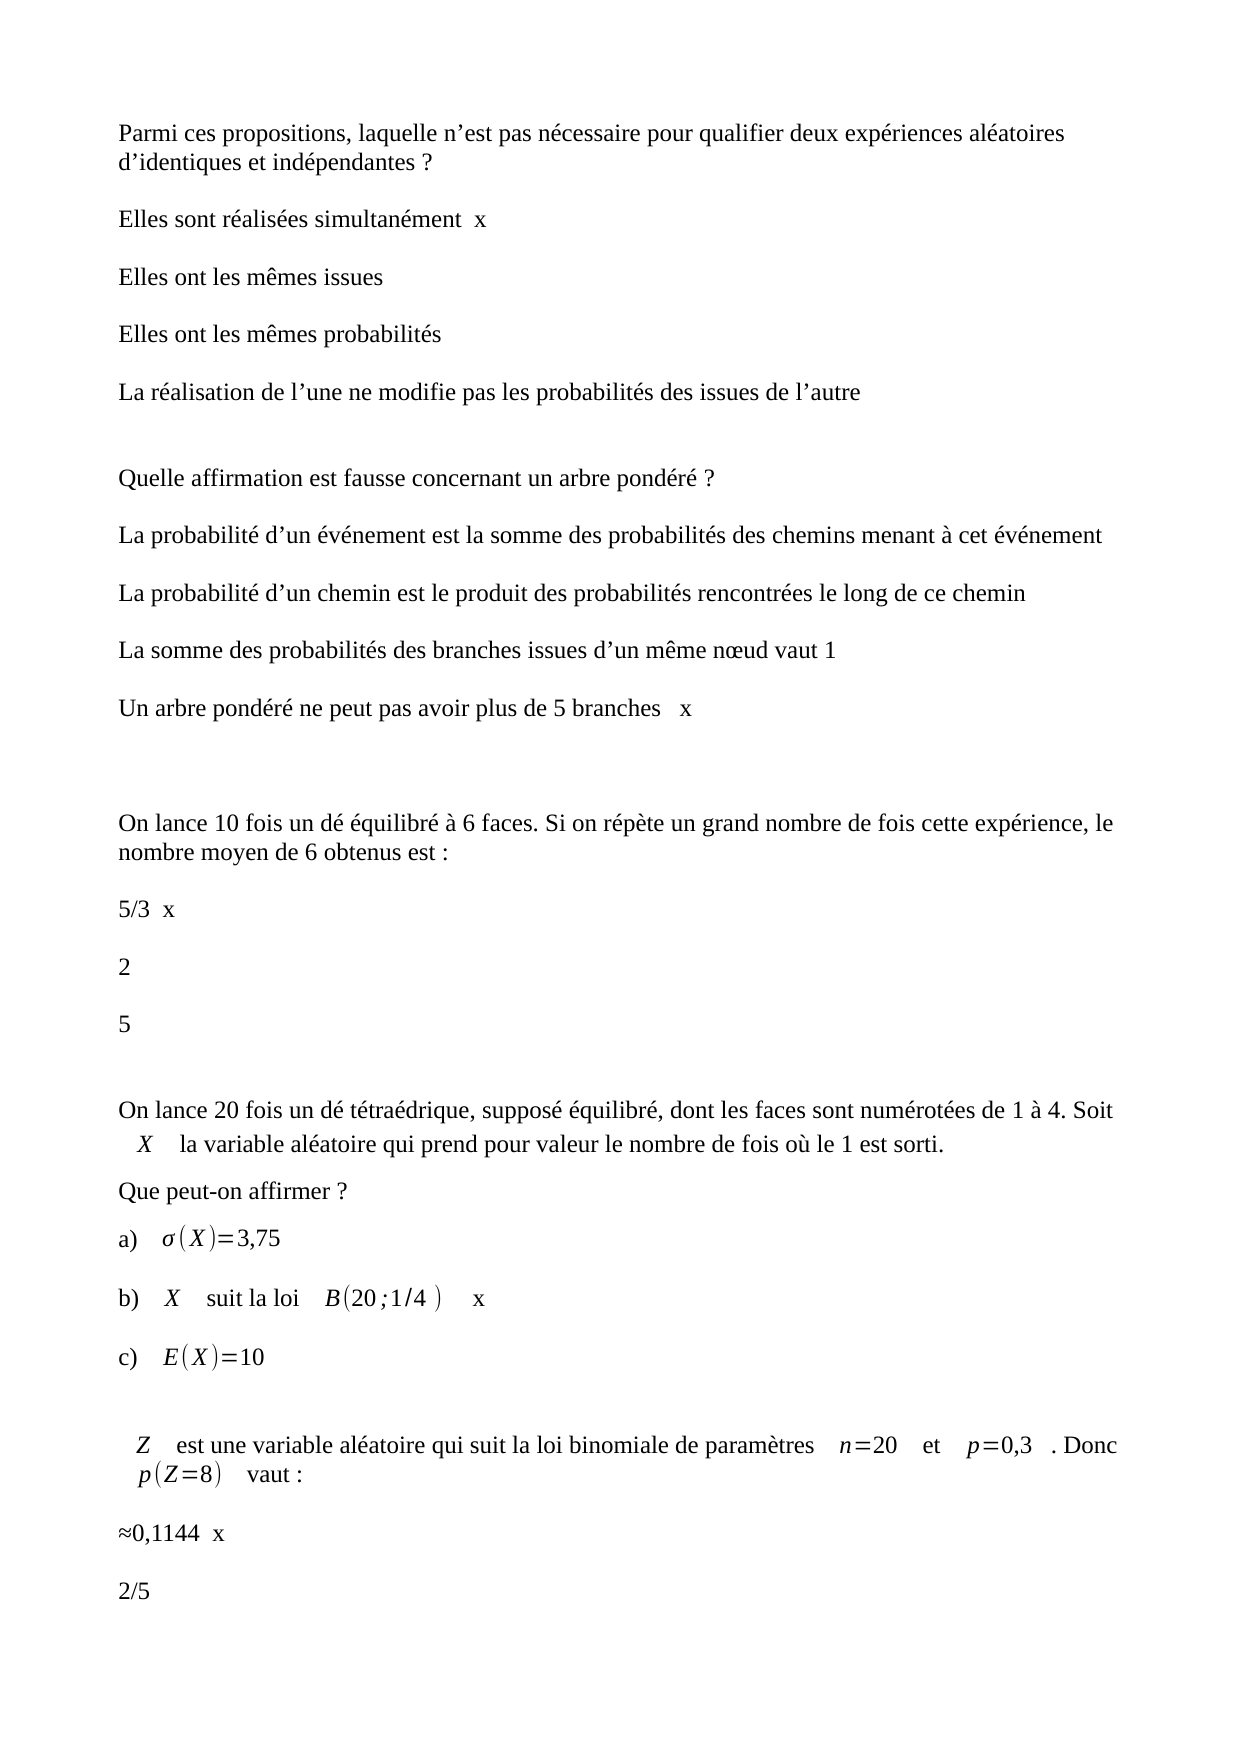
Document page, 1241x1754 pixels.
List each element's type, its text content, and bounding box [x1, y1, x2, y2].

text 2 [118, 952, 1122, 981]
text b) suit la loi x [118, 1283, 1122, 1314]
text 2/5 [118, 1576, 1122, 1605]
text On lance 10 fois un dé équilibré à 6 faces. Si on répète un grand nombre de fois cette expérience, le nombre moyen de 6 obtenus est : [118, 808, 1122, 866]
text Un arbre pondéré ne peut pas avoir plus de 5 branches x [118, 693, 1122, 722]
text La somme des probabilités des branches issues d’un même nœud vaut 1 [118, 636, 1122, 664]
text c) [118, 1342, 1122, 1373]
text ≈0,1144 x [118, 1518, 1122, 1547]
text Que peut-on affirmer ? [118, 1176, 1122, 1205]
text On lance 20 fois un dé tétraédrique, supposé équilibré, dont les faces sont numérotées de 1 à 4. Soit la variable aléatoire qui prend pour valeur le nombre de fois où le 1 est sorti. [118, 1096, 1122, 1157]
text Elles ont les mêmes probabilités [118, 319, 1122, 348]
text Elles sont réalisées simultanément x [118, 204, 1122, 233]
text La réalisation de l’une ne modifie pas les probabilités des issues de l’autre [118, 377, 1122, 406]
text La probabilité d’un chemin est le produit des probabilités rencontrées le long de ce chemin [118, 578, 1122, 607]
text La probabilité d’un événement est la somme des probabilités des chemins menant à cet événement [118, 521, 1122, 549]
text Quelle affirmation est fausse concernant un arbre pondéré ? [118, 463, 1122, 492]
text est une variable aléatoire qui suit la loi binomiale de paramètres et . Donc vaut : [118, 1430, 1122, 1490]
text a) [118, 1224, 1122, 1254]
text 5 [118, 1009, 1122, 1038]
text 5/3 x [118, 894, 1122, 923]
text Elles ont les mêmes issues [118, 262, 1122, 291]
text Parmi ces propositions, laquelle n’est pas nécessaire pour qualifier deux expériences aléatoires d’identiques et indépendantes ? [118, 118, 1122, 176]
